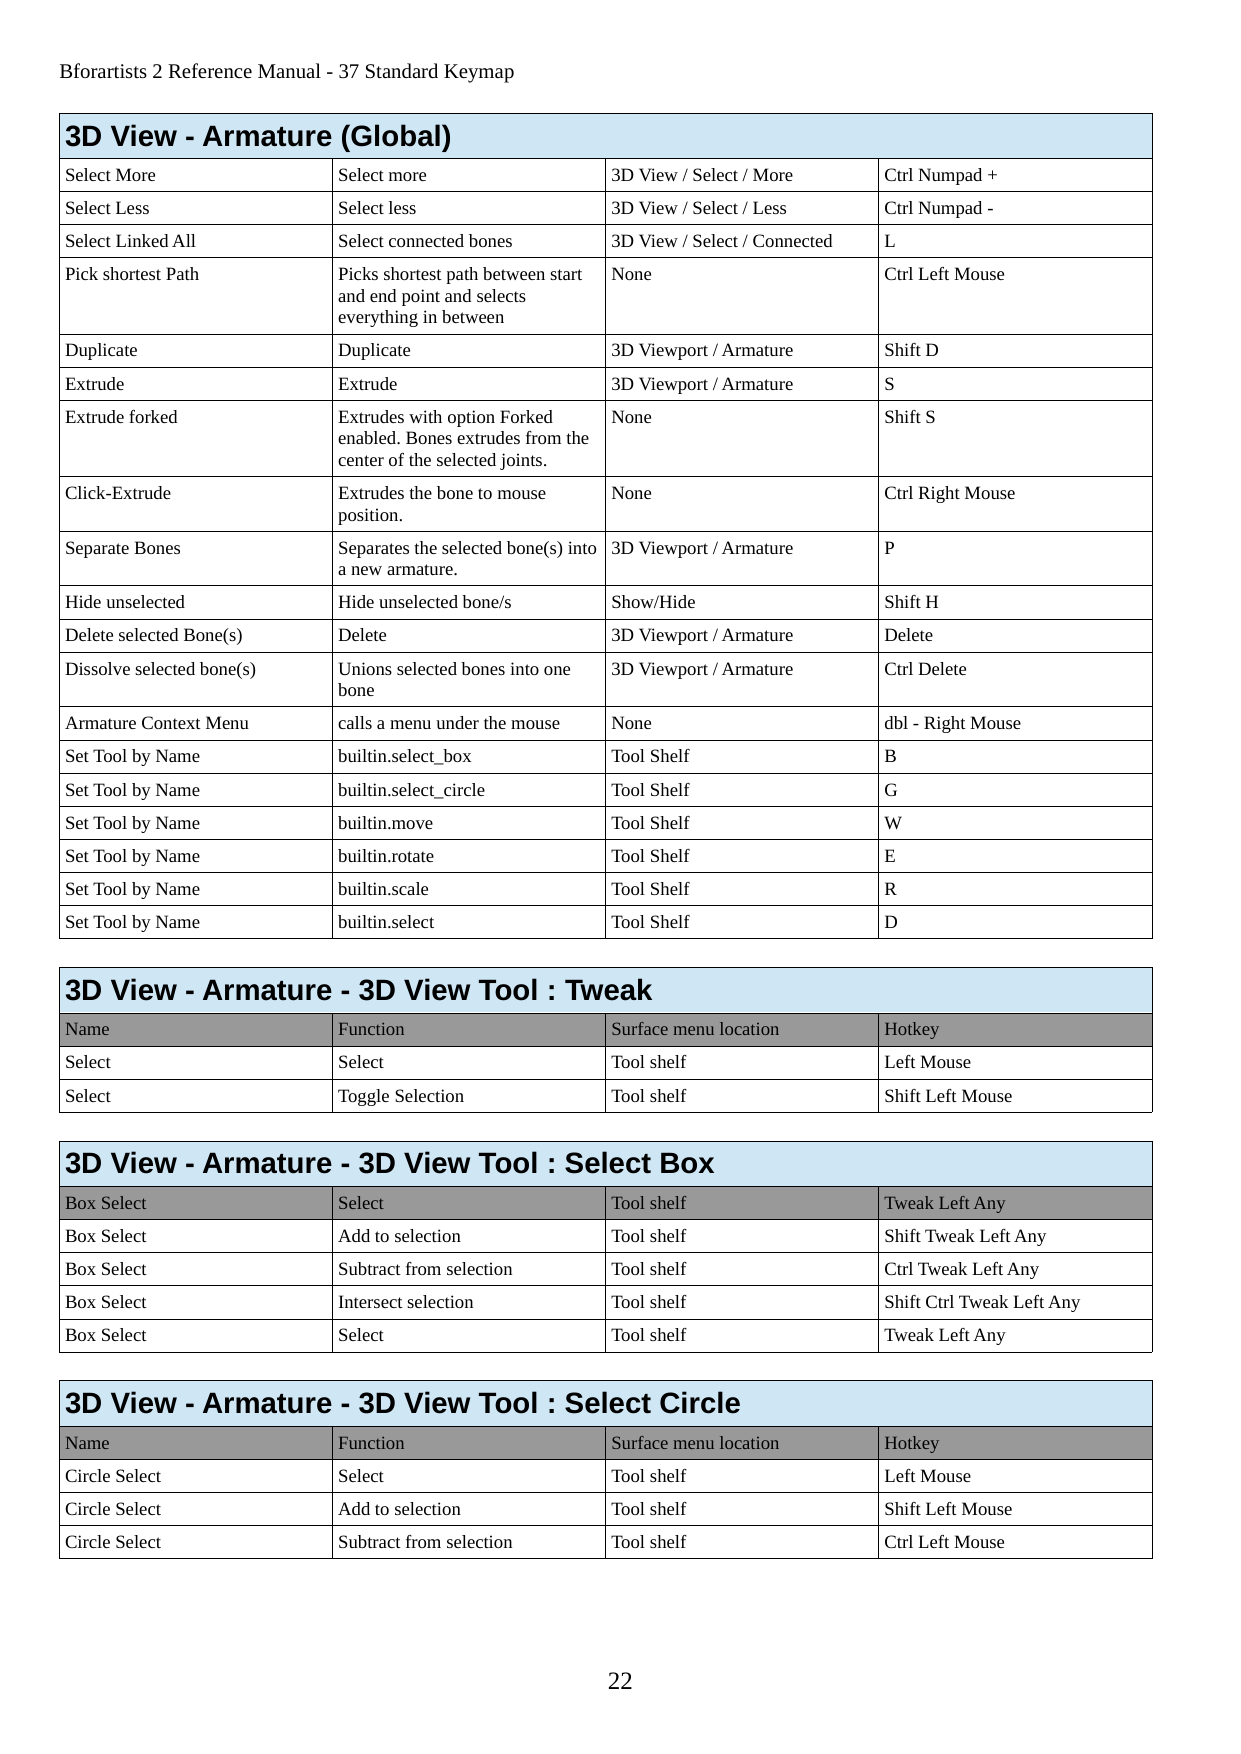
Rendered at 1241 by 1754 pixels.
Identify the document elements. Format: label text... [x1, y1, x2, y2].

table_cell Hotkey [879, 1014, 1152, 1046]
table_cell Tool shelf [606, 1320, 878, 1352]
table_cell Ctrl Left Mouse [879, 258, 1152, 333]
table_cell Circle Select [60, 1460, 332, 1492]
table_cell Set Tool by Name [60, 741, 332, 773]
table_cell Tool shelf [606, 1220, 878, 1252]
table_cell Surface menu location [606, 1014, 878, 1046]
table_cell Select [333, 1187, 605, 1219]
table_cell P [879, 532, 1152, 585]
table_cell B [879, 741, 1152, 773]
table_cell None [606, 477, 878, 531]
table_cell Shift Ctrl Tweak Left Any [879, 1286, 1152, 1318]
table_cell Extrudes the bone to mouse position. [333, 477, 605, 531]
table_cell G [879, 774, 1152, 806]
table_cell Hide unselected [60, 586, 332, 618]
table_cell Tweak Left Any [879, 1187, 1152, 1219]
table_cell Set Tool by Name [60, 906, 332, 938]
table_cell Ctrl Tweak Left Any [879, 1253, 1152, 1285]
table_cell Set Tool by Name [60, 807, 332, 839]
table_cell Ctrl Right Mouse [879, 477, 1152, 531]
table_cell None [606, 401, 878, 476]
table_cell Separates the selected bone(s) into a new armature. [333, 532, 605, 585]
table_cell Extrude forked [60, 401, 332, 476]
table_cell Ctrl Delete [879, 653, 1152, 706]
table_cell Duplicate [333, 335, 605, 367]
table_cell Box Select [60, 1187, 332, 1219]
table_cell Shift Tweak Left Any [879, 1220, 1152, 1252]
table_cell 3D Viewport / Armature [606, 653, 878, 706]
table_cell Select connected bones [333, 225, 605, 257]
table_cell Tool shelf [606, 1253, 878, 1285]
table_cell Shift S [879, 401, 1152, 476]
table_cell Intersect selection [333, 1286, 605, 1318]
table_cell Select Less [60, 192, 332, 224]
table_cell Select Linked All [60, 225, 332, 257]
table_cell Extrude [333, 368, 605, 400]
table_cell builtin.select [333, 906, 605, 938]
table_cell 3D View / Select / More [606, 159, 878, 191]
table_cell D [879, 906, 1152, 938]
table_cell R [879, 873, 1152, 905]
table_cell Ctrl Numpad - [879, 192, 1152, 224]
table_cell Add to selection [333, 1493, 605, 1525]
table_cell builtin.select_circle [333, 774, 605, 806]
table_cell Delete [879, 620, 1152, 652]
table_cell Select less [333, 192, 605, 224]
table_cell Tool shelf [606, 1047, 878, 1079]
table_cell Box Select [60, 1320, 332, 1352]
table_cell Select [333, 1460, 605, 1492]
table_cell Box Select [60, 1220, 332, 1252]
table_cell Function [333, 1014, 605, 1046]
table_cell Tool shelf [606, 1187, 878, 1219]
table_cell Tool shelf [606, 1460, 878, 1492]
table_cell Function [333, 1427, 605, 1459]
table_cell E [879, 840, 1152, 872]
table_cell builtin.select_box [333, 741, 605, 773]
table_cell 3D Viewport / Armature [606, 532, 878, 585]
table_cell Set Tool by Name [60, 840, 332, 872]
table_cell Hide unselected bone/s [333, 586, 605, 618]
table_cell Left Mouse [879, 1460, 1152, 1492]
table_cell dbl - Right Mouse [879, 707, 1152, 739]
table_cell S [879, 368, 1152, 400]
table_cell Armature Context Menu [60, 707, 332, 739]
table_cell calls a menu under the mouse [333, 707, 605, 739]
table_cell Subtract from selection [333, 1526, 605, 1558]
table_cell Tool Shelf [606, 741, 878, 773]
table_cell 3D View / Select / Less [606, 192, 878, 224]
table_cell Select [333, 1320, 605, 1352]
table_cell 3D Viewport / Armature [606, 620, 878, 652]
table_cell Tool Shelf [606, 774, 878, 806]
table_cell Picks shortest path between start and end point and selects everything in between [333, 258, 605, 333]
table_cell Delete [333, 620, 605, 652]
table_header 3D View - Armature - 3D View Tool : Select Circle [60, 1381, 1152, 1426]
table_cell Box Select [60, 1253, 332, 1285]
table_cell Subtract from selection [333, 1253, 605, 1285]
table_cell Extrudes with option Forked enabled. Bones extrudes from the center of the selected joints. [333, 401, 605, 476]
table_cell L [879, 225, 1152, 257]
table_cell Tool Shelf [606, 906, 878, 938]
table_cell Tool Shelf [606, 873, 878, 905]
table_cell 3D View / Select / Connected [606, 225, 878, 257]
table_cell Tool shelf [606, 1286, 878, 1318]
table_cell None [606, 258, 878, 333]
table_cell Left Mouse [879, 1047, 1152, 1079]
table_cell Shift Left Mouse [879, 1080, 1152, 1112]
table_cell Name [60, 1427, 332, 1459]
table_cell Tweak Left Any [879, 1320, 1152, 1352]
table_cell Add to selection [333, 1220, 605, 1252]
table_cell Select more [333, 159, 605, 191]
table_cell Surface menu location [606, 1427, 878, 1459]
table_header 3D View - Armature (Global) [60, 114, 1152, 158]
table_cell Select [333, 1047, 605, 1079]
table_cell Extrude [60, 368, 332, 400]
table_cell Ctrl Numpad + [879, 159, 1152, 191]
table_cell Box Select [60, 1286, 332, 1318]
table_cell Tool Shelf [606, 840, 878, 872]
table_cell Circle Select [60, 1526, 332, 1558]
table_cell Duplicate [60, 335, 332, 367]
table_cell Click-Extrude [60, 477, 332, 531]
table_cell Shift D [879, 335, 1152, 367]
table_cell Tool shelf [606, 1080, 878, 1112]
table_cell Tool shelf [606, 1526, 878, 1558]
table_cell Tool shelf [606, 1493, 878, 1525]
table_cell Delete selected Bone(s) [60, 620, 332, 652]
table_cell Pick shortest Path [60, 258, 332, 333]
table_cell Select [60, 1080, 332, 1112]
table_cell Circle Select [60, 1493, 332, 1525]
table_cell Shift H [879, 586, 1152, 618]
table_header 3D View - Armature - 3D View Tool : Tweak [60, 968, 1152, 1012]
table_cell Toggle Selection [333, 1080, 605, 1112]
table_cell builtin.rotate [333, 840, 605, 872]
table_cell Separate Bones [60, 532, 332, 585]
table_cell Dissolve selected bone(s) [60, 653, 332, 706]
table_cell Set Tool by Name [60, 774, 332, 806]
table_cell None [606, 707, 878, 739]
table_cell 3D Viewport / Armature [606, 335, 878, 367]
table_cell builtin.move [333, 807, 605, 839]
table_cell Ctrl Left Mouse [879, 1526, 1152, 1558]
table_header 3D View - Armature - 3D View Tool : Select Box [60, 1142, 1152, 1186]
table_cell W [879, 807, 1152, 839]
table_cell Select [60, 1047, 332, 1079]
table_cell Hotkey [879, 1427, 1152, 1459]
table_cell Set Tool by Name [60, 873, 332, 905]
table_cell builtin.scale [333, 873, 605, 905]
table_cell Shift Left Mouse [879, 1493, 1152, 1525]
table_cell Show/Hide [606, 586, 878, 618]
table_cell Unions selected bones into one bone [333, 653, 605, 706]
table_cell Name [60, 1014, 332, 1046]
table_cell Tool Shelf [606, 807, 878, 839]
table_cell Select More [60, 159, 332, 191]
table_cell 3D Viewport / Armature [606, 368, 878, 400]
